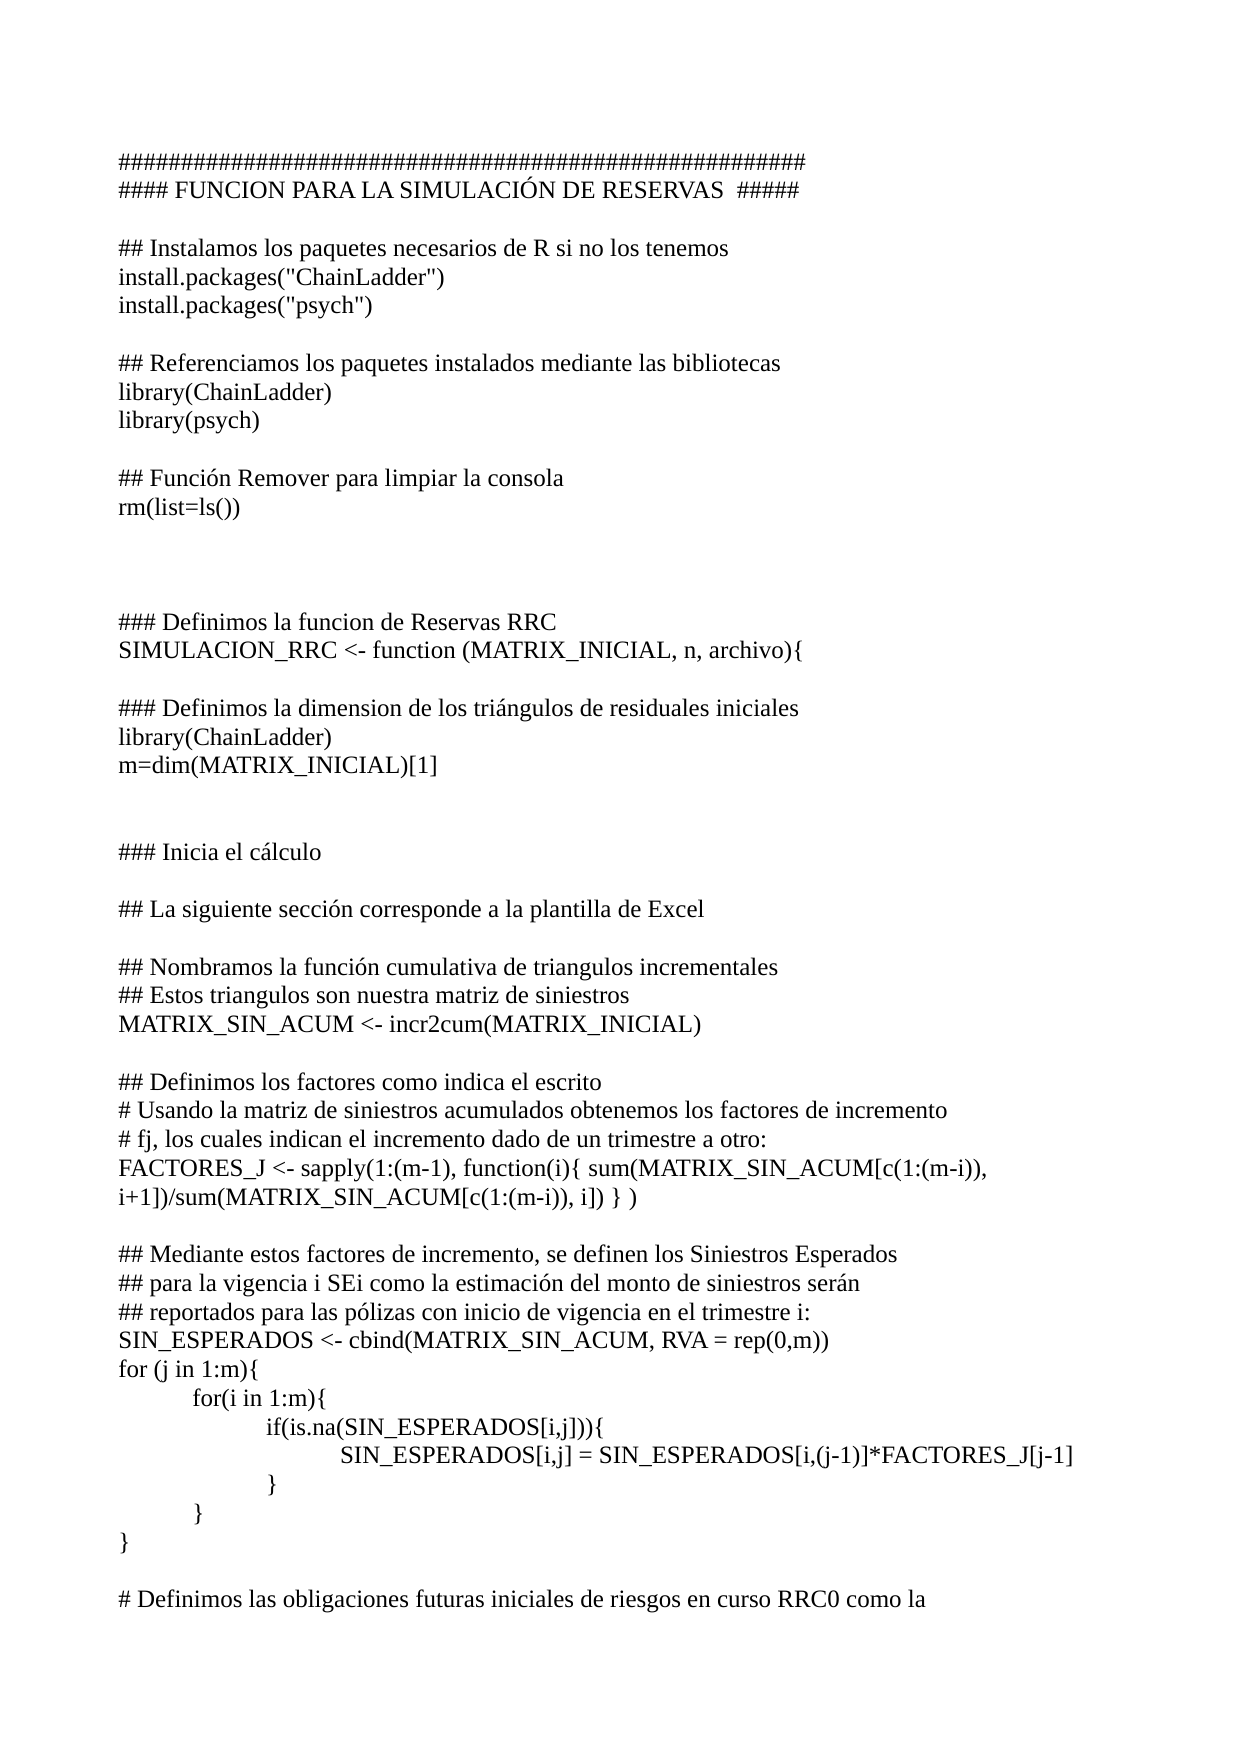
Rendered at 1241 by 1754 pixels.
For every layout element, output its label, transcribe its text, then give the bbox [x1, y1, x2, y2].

text # Definimos las obligaciones futuras iniciales de riesgos en curso RRC0 como la [118, 1584, 1122, 1613]
text ## La siguiente sección corresponde a la plantilla de Excel [118, 894, 1122, 923]
text ## Función Remover para limpiar la consola [118, 463, 1122, 492]
text ####################################################### [118, 147, 1122, 176]
text ### Inicia el cálculo [118, 837, 1122, 866]
text for (j in 1:m){ [118, 1354, 1122, 1383]
text if(is.na(SIN_ESPERADOS[i,j])){ [118, 1412, 1122, 1441]
text } [118, 1469, 1122, 1498]
text ### Definimos la funcion de Reservas RRC [118, 607, 1122, 636]
text FACTORES_J <- sapply(1:(m-1), function(i){ sum(MATRIX_SIN_ACUM[c(1:(m-i)), i+1])/sum(MATRIX_SIN_ACUM[c(1:(m-i)), i]) } ) [118, 1153, 1122, 1211]
text SIN_ESPERADOS[i,j] = SIN_ESPERADOS[i,(j-1)]*FACTORES_J[j-1] [118, 1441, 1122, 1469]
text # fj, los cuales indican el incremento dado de un trimestre a otro: [118, 1124, 1122, 1153]
text library(psych) [118, 406, 1122, 434]
text MATRIX_SIN_ACUM <- incr2cum(MATRIX_INICIAL) [118, 1009, 1122, 1038]
text for(i in 1:m){ [118, 1383, 1122, 1412]
text ### Definimos la dimension de los triángulos de residuales iniciales [118, 693, 1122, 722]
text ## Referenciamos los paquetes instalados mediante las bibliotecas [118, 348, 1122, 377]
text ## para la vigencia i SEi como la estimación del monto de siniestros serán [118, 1268, 1122, 1297]
text ## Mediante estos factores de incremento, se definen los Siniestros Esperados [118, 1239, 1122, 1268]
text m=dim(MATRIX_INICIAL)[1] [118, 751, 1122, 779]
text ## Estos triangulos son nuestra matriz de siniestros [118, 981, 1122, 1009]
text #### FUNCION PARA LA SIMULACIÓN DE RESERVAS ##### [118, 176, 1122, 204]
text ## reportados para las pólizas con inicio de vigencia en el trimestre i: [118, 1297, 1122, 1326]
text ## Instalamos los paquetes necesarios de R si no los tenemos [118, 233, 1122, 262]
text } [118, 1498, 1122, 1527]
text ## Nombramos la función cumulativa de triangulos incrementales [118, 952, 1122, 981]
text install.packages("ChainLadder") [118, 262, 1122, 291]
text library(ChainLadder) [118, 377, 1122, 406]
text rm(list=ls()) [118, 492, 1122, 521]
text } [118, 1527, 1122, 1556]
text SIMULACION_RRC <- function (MATRIX_INICIAL, n, archivo){ [118, 636, 1122, 664]
text library(ChainLadder) [118, 722, 1122, 751]
text # Usando la matriz de siniestros acumulados obtenemos los factores de incremento [118, 1096, 1122, 1124]
text install.packages("psych") [118, 291, 1122, 319]
text SIN_ESPERADOS <- cbind(MATRIX_SIN_ACUM, RVA = rep(0,m)) [118, 1326, 1122, 1354]
text ## Definimos los factores como indica el escrito [118, 1067, 1122, 1096]
